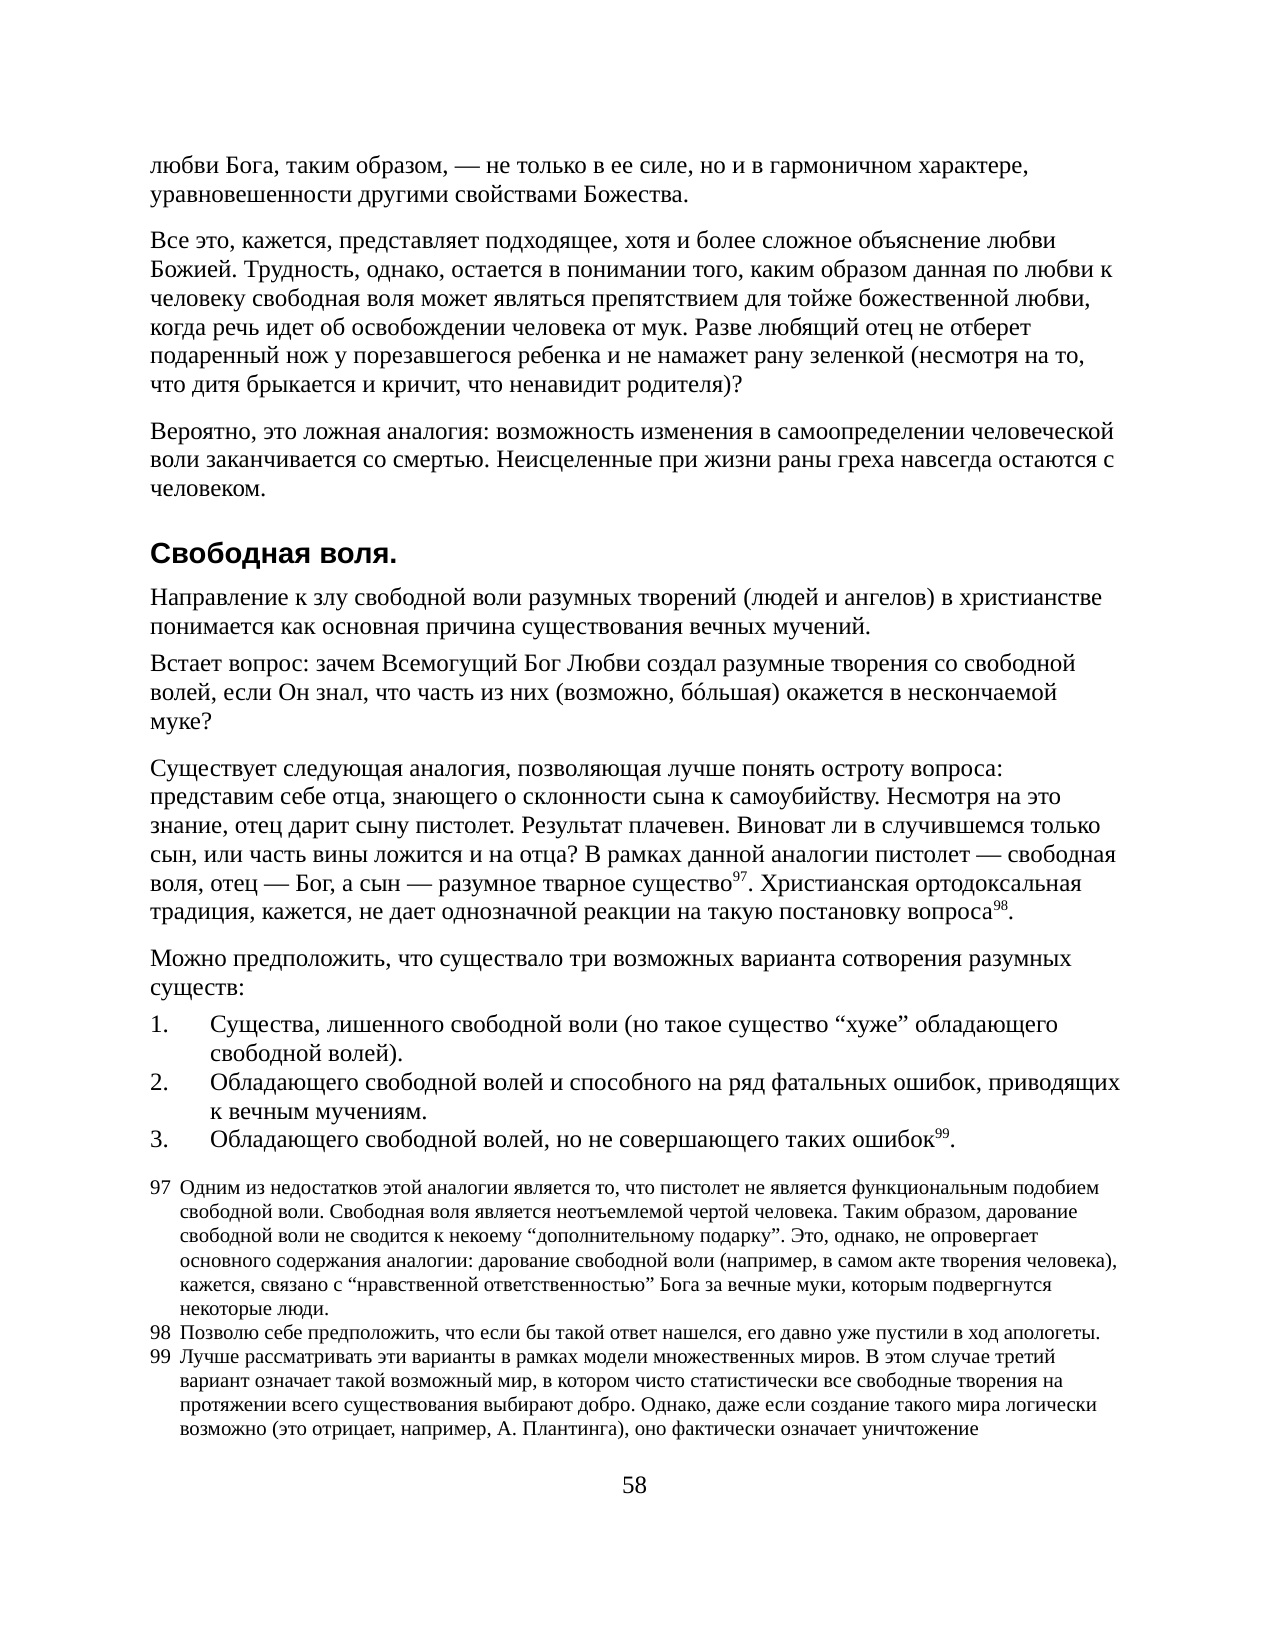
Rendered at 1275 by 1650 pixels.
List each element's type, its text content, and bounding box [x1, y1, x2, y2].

subtitle Свободная воля. [150, 536, 1125, 569]
list Существа, лишенного свободной воли (но такое существо “хуже” обладающего свободной волей). [150, 1009, 1125, 1067]
text Можно предположить, что существало три возможных варианта сотворения разумных существ: [150, 943, 1125, 1001]
list Лучше рассматривать эти варианты в рамках модели множественных миров. В этом случае третий вариант означает такой возможный мир, в котором чисто статистически все свободные творения на протяжении всего существования выбирают добро. Однако, даже если создание такого мира логически возможно (это отрицает, например, А. Плантинга), оно фактически означает уничтожение [150, 1344, 1125, 1440]
text Существует следующая аналогия, позволяющая лучше понять остроту вопроса: представим себе отца, знающего о склонности сына к самоубийству. Несмотря на это знание, отец дарит сыну пистолет. Результат плачевен. Виноват ли в случившемся только сын, или часть вины ложится и на отца? В рамках данной аналогии пистолет — свободная воля, отец — Бог, а сын — разумное тварное существо. Христианская ортодоксальная традиция, кажется, не дает однозначной реакции на такую постановку вопроса. [150, 753, 1125, 925]
text Направление к злу свободной воли разумных творений (людей и ангелов) в христианстве понимается как основная причина существования вечных мучений. [150, 582, 1125, 639]
text Все это, кажется, представляет подходящее, хотя и более сложное объяснение любви Божией. Трудность, однако, остается в понимании того, каким образом данная по любви к человеку свободная воля может являться препятствием для тойже божественной любви, когда речь идет об освобождении человека от мук. Разве любящий отец не отберет подаренный нож у порезавшегося ребенка и не намажет рану зеленкой (несмотря на то, что дитя брыкается и кричит, что ненавидит родителя)? [150, 225, 1125, 398]
text Вероятно, это ложная аналогия: возможность изменения в самоопределении человеческой воли заканчивается со смертью. Неисцеленные при жизни раны греха навсегда остаются с человеком. [150, 416, 1125, 502]
text Одним из недостатков этой аналогии является то, что пистолет не является функциональным подобием свободной воли. Свободная воля является неотъемлемой чертой человека. Таким образом, дарование свободной воли не сводится к некоему “дополнительному подарку”. Это, однако, не опровергает основного содержания аналогии: дарование свободной воли (например, в самом акте творения человека), кажется, связано с “нравственной ответственностью” Бога за вечные муки, которым подвергнутся некоторые люди. [150, 1175, 1125, 1320]
list Обладающего свободной волей и способного на ряд фатальных ошибок, приводящих к вечным мучениям. [150, 1067, 1125, 1124]
text любви Бога, таким образом, — не только в ее силе, но и в гармоничном характере, уравновешенности другими свойствами Божества. [150, 150, 1125, 207]
list Обладающего свободной волей, но не совершающего таких ошибок. [150, 1124, 1125, 1153]
text Встает вопрос: зачем Всемогущий Бог Любви создал разумные творения со свободной волей, если Он знал, что часть из них (возможно, бóльшая) окажется в нескончаемой муке? [150, 648, 1125, 735]
text Позволю себе предположить, что если бы такой ответ нашелся, его давно уже пустили в ход апологеты. [150, 1320, 1125, 1344]
